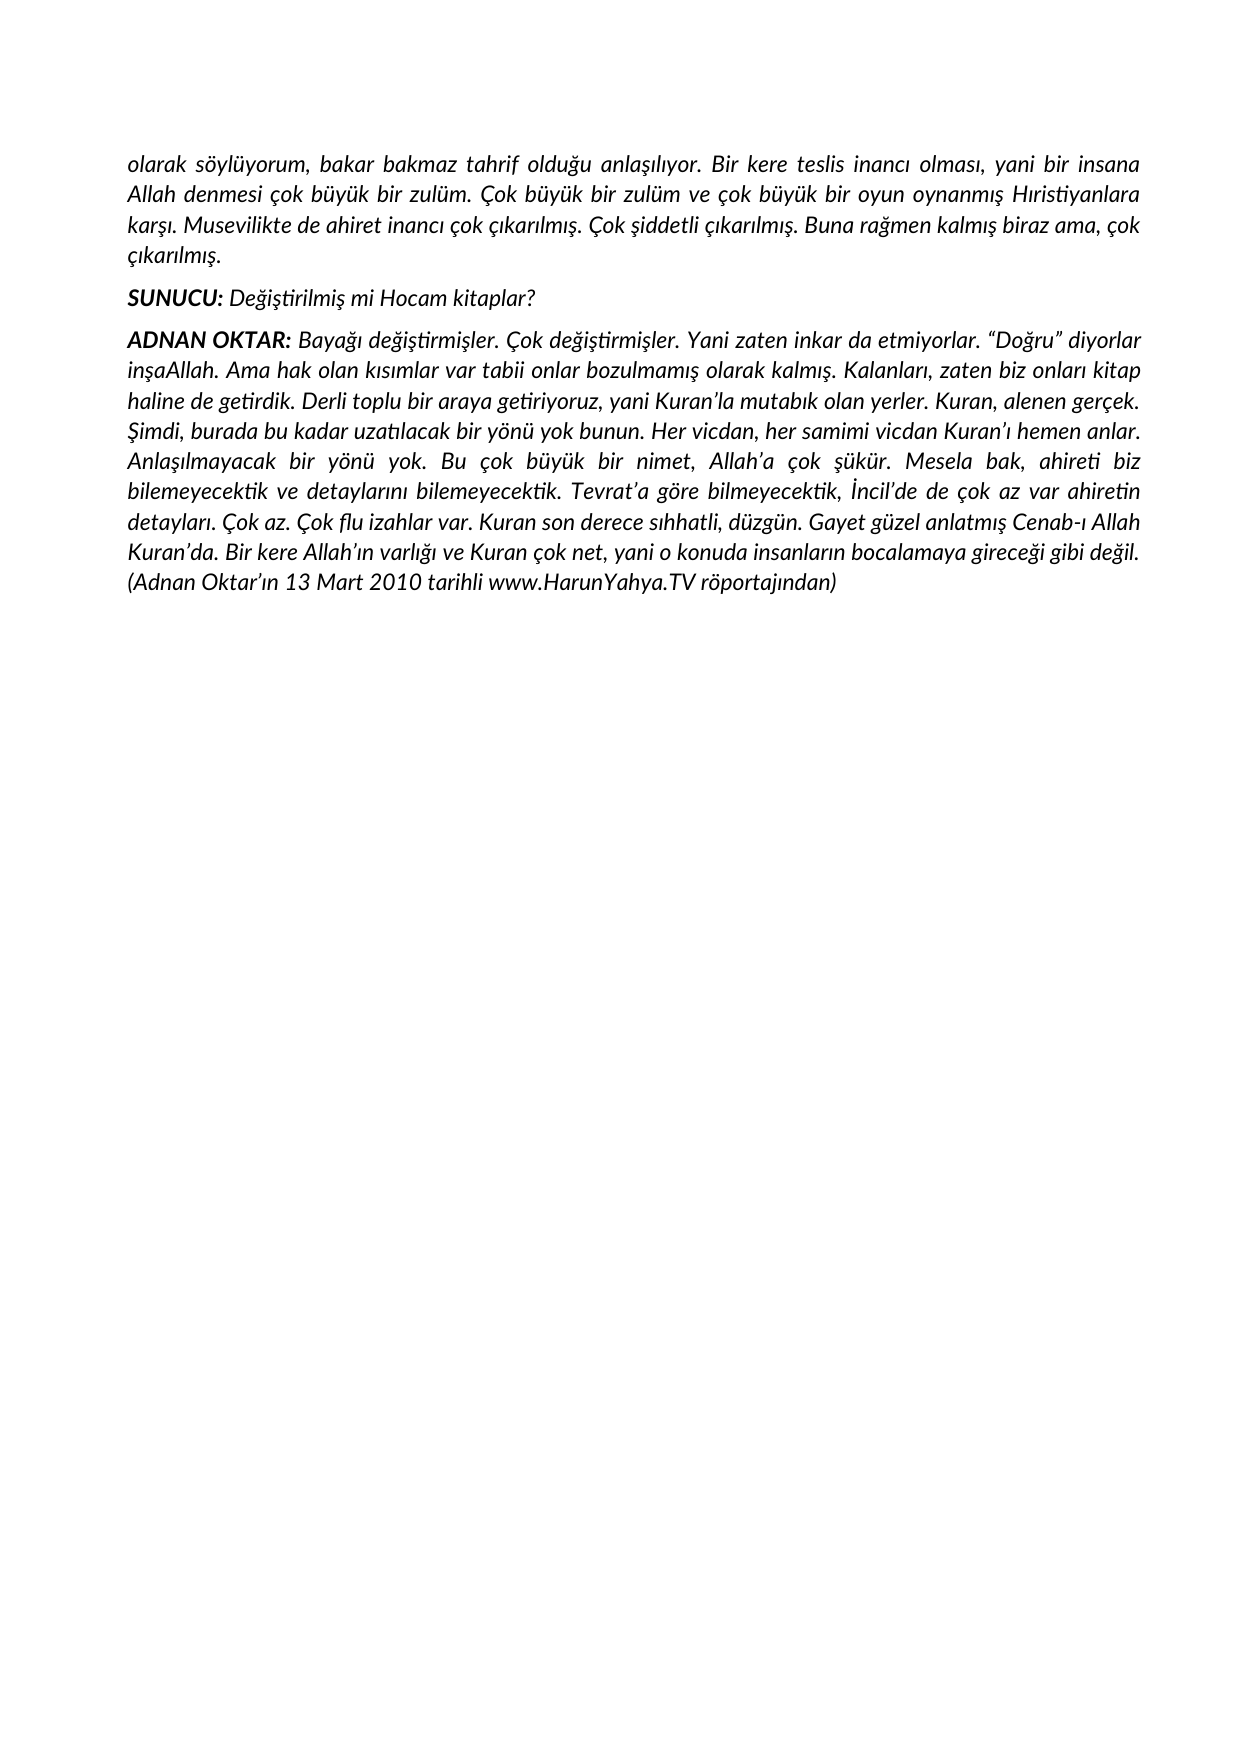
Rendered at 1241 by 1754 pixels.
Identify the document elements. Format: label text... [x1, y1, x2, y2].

text SUNUCU: Değiştirilmiş mi Hocam kitaplar? [127, 283, 1143, 311]
text olarak söylüyorum, bakar bakmaz tahrif olduğu anlaşılıyor. Bir kere teslis inancı olması, yani bir insana Allah denmesi çok büyük bir zulüm. Çok büyük bir zulüm ve çok büyük bir oyun oynanmış Hıristiyanlara karşı. Musevilikte de ahiret inancı çok çıkarılmış. Çok şiddetli çıkarılmış. Buna rağmen kalmış biraz ama, çok çıkarılmış. [127, 150, 1143, 268]
text ADNAN OKTAR: Bayağı değiştirmişler. Çok değiştirmişler. Yani zaten inkar da etmiyorlar. “Doğru” diyorlar inşaAllah. Ama hak olan kısımlar var tabii onlar bozulmamış olarak kalmış. Kalanları, zaten biz onları kitap haline de getirdik. Derli toplu bir araya getiriyoruz, yani Kuran’la mutabık olan yerler. Kuran, alenen gerçek. Şimdi, burada bu kadar uzatılacak bir yönü yok bunun. Her vicdan, her samimi vicdan Kuran’ı hemen anlar. Anlaşılmayacak bir yönü yok. Bu çok büyük bir nimet, Allah’a çok şükür. Mesela bak, ahireti biz bilemeyecektik ve detaylarını bilemeyecektik. Tevrat’a göre bilmeyecektik, İncil’de de çok az var ahiretin detayları. Çok az. Çok flu izahlar var. Kuran son derece sıhhatli, düzgün. Gayet güzel anlatmış Cenab-ı Allah Kuran’da. Bir kere Allah’ın varlığı ve Kuran çok net, yani o konuda insanların bocalamaya gireceği gibi değil. (Adnan Oktar’ın 13 Mart 2010 tarihli www.HarunYahya.TV röportajından) [127, 326, 1143, 595]
